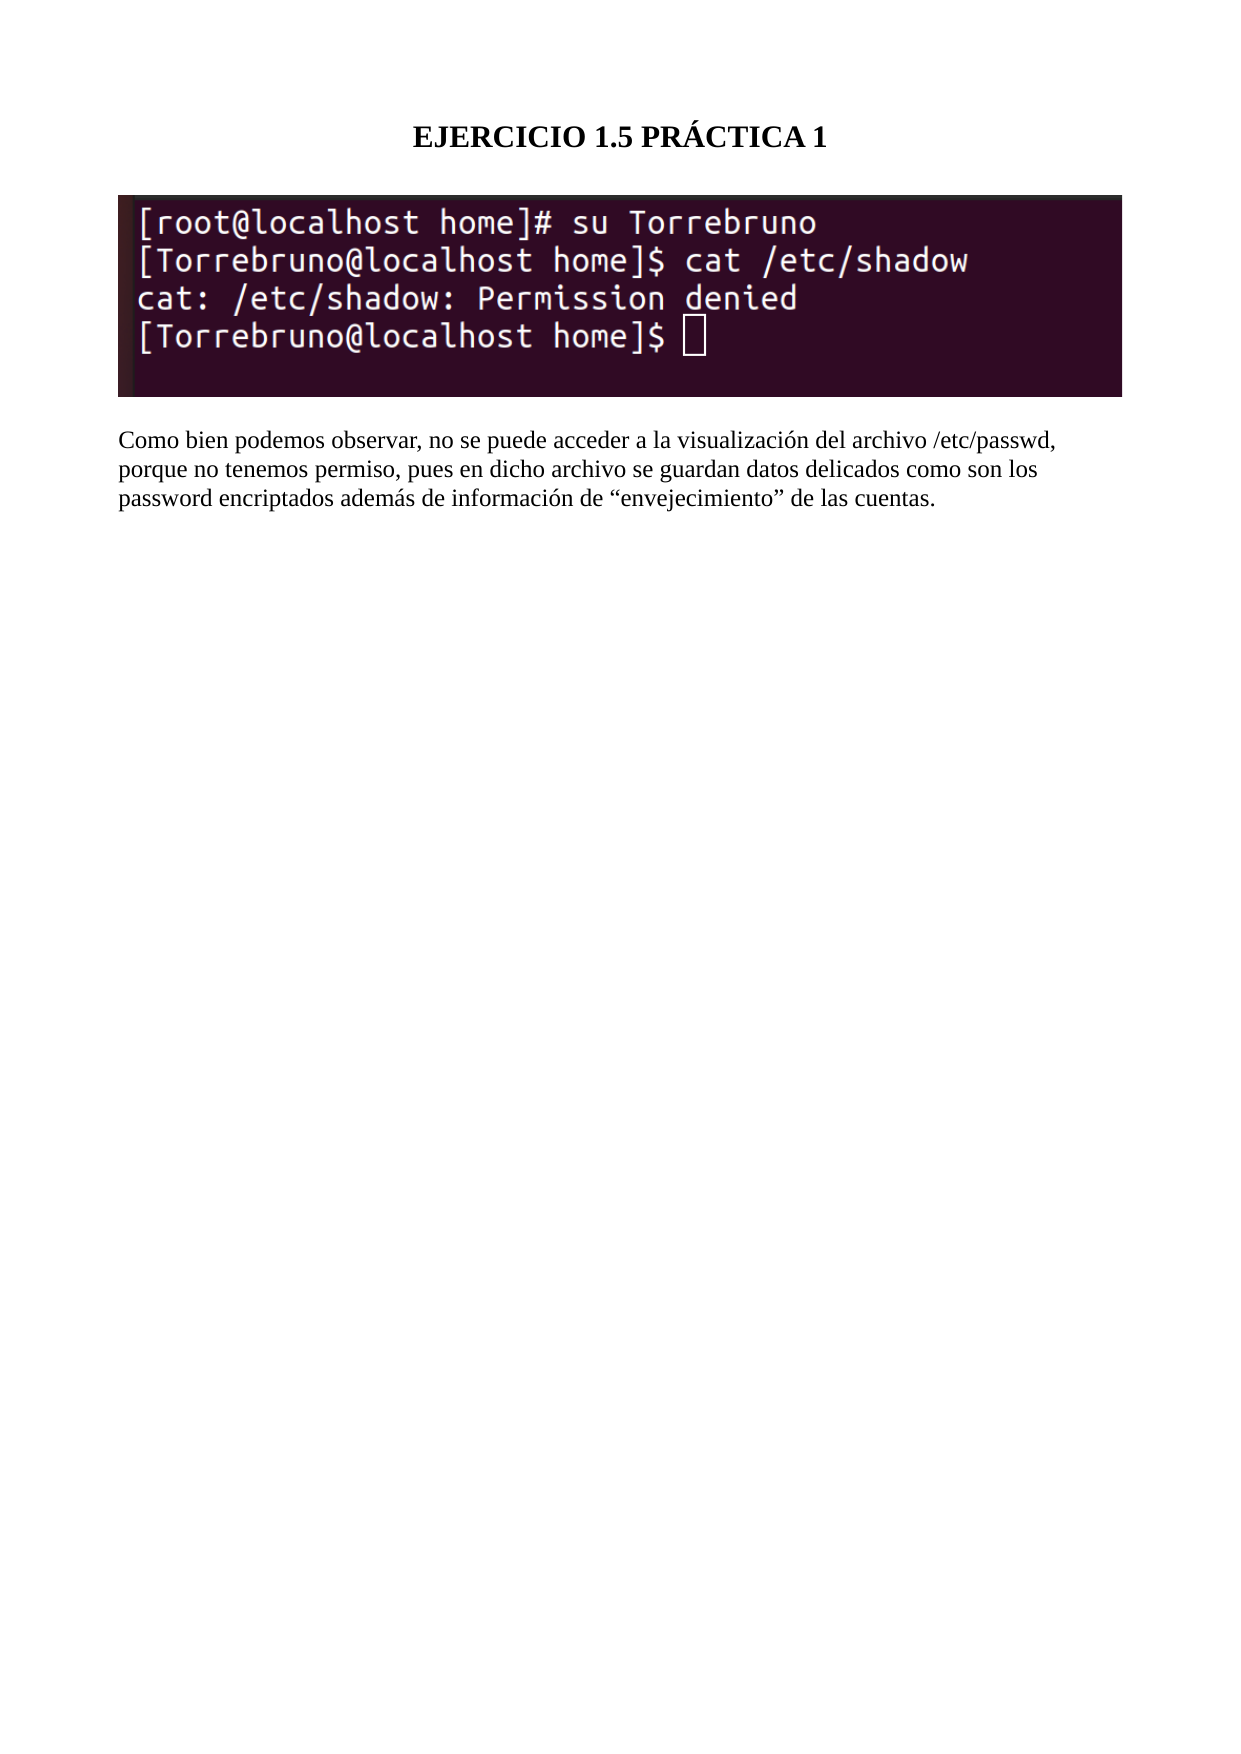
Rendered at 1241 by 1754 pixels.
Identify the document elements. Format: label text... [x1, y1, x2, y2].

picture [118, 195, 1123, 397]
text EJERCICIO 1.5 PRÁCTICA 1 [118, 118, 1122, 154]
text Como bien podemos observar, no se puede acceder a la visualización del archivo /etc/passwd, porque no tenemos permiso, pues en dicho archivo se guardan datos delicados como son los password encriptados además de información de “envejecimiento” de las cuentas. [118, 425, 1122, 512]
